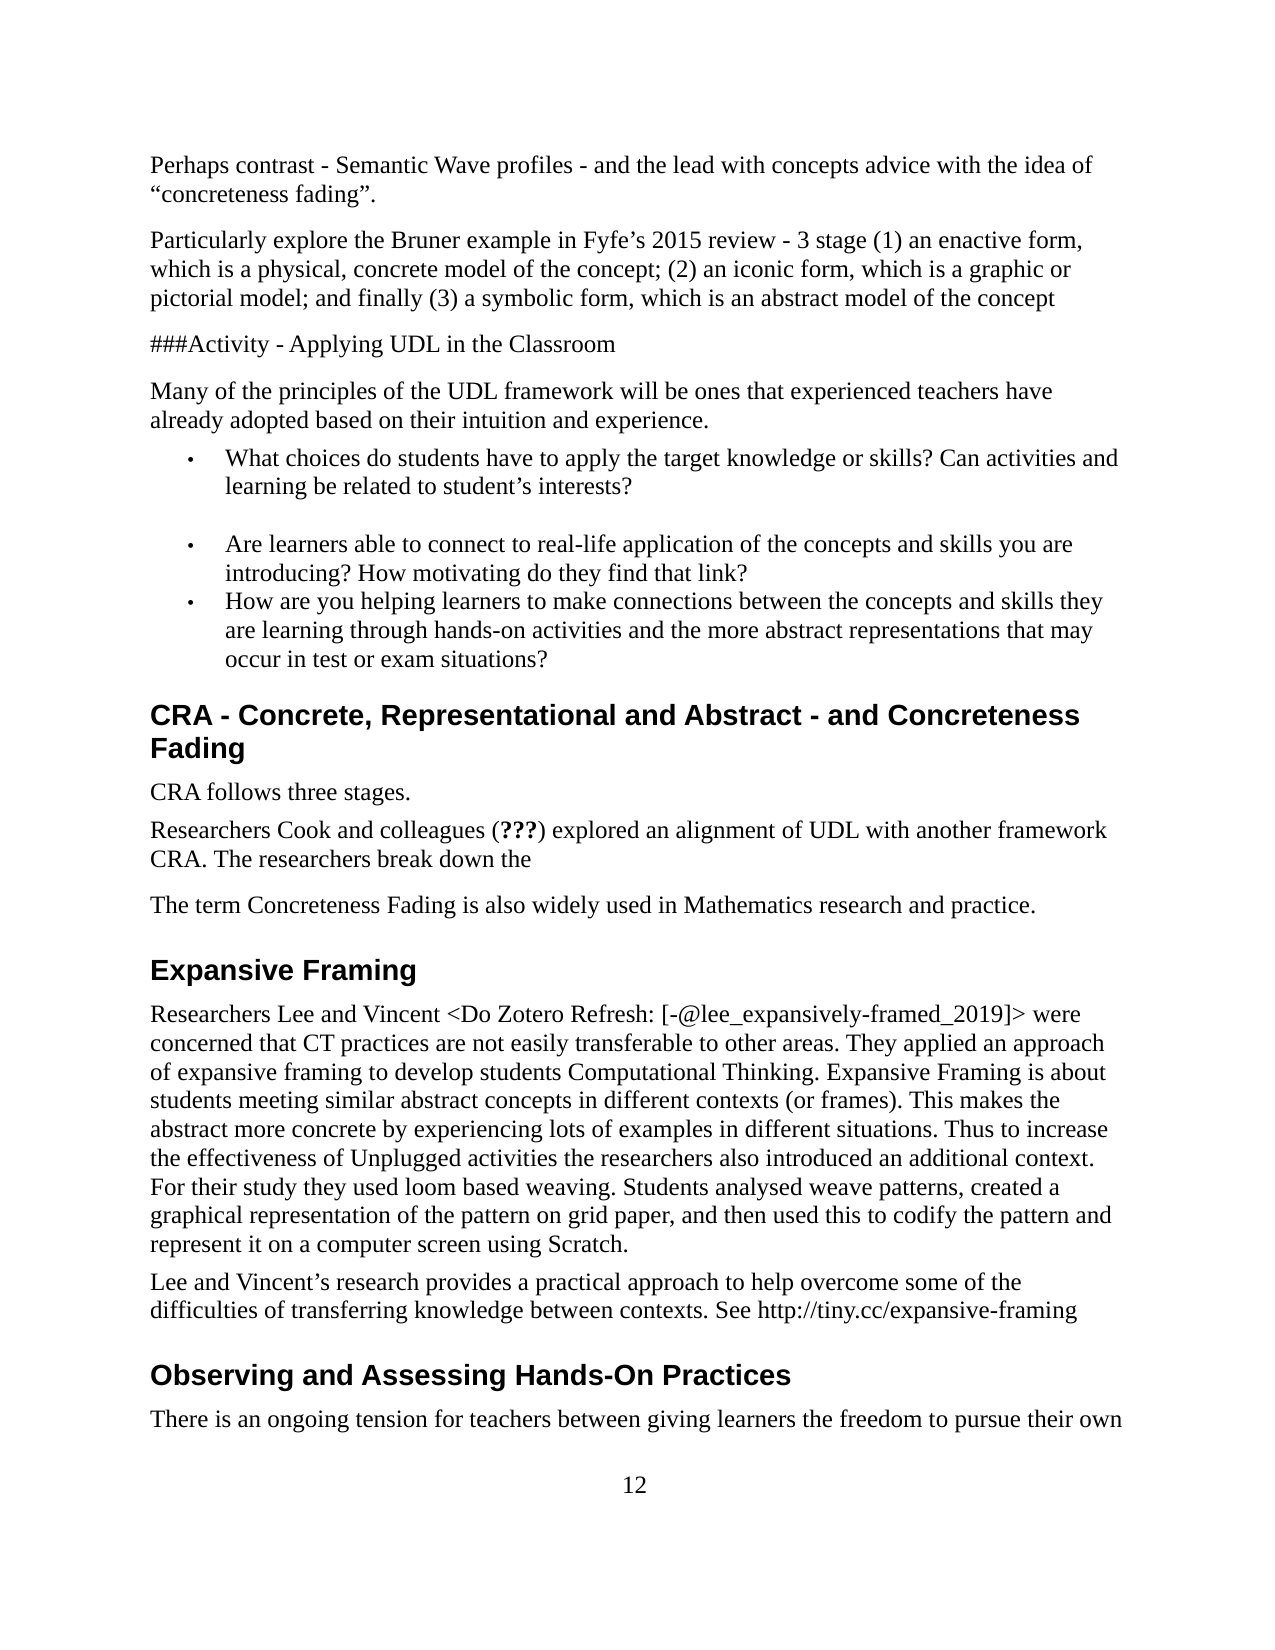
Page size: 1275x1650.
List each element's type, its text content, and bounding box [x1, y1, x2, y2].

list How are you helping learners to make connections between the concepts and skills they are learning through hands-on activities and the more abstract representations that may occur in test or exam situations? [187, 586, 1125, 673]
subtitle CRA - Concrete, Representational and Abstract - and Concreteness Fading [150, 698, 1125, 765]
text The term Concreteness Fading is also widely used in Mathematics research and practice. [150, 890, 1125, 919]
subtitle Expansive Framing [150, 953, 1125, 987]
subtitle Observing and Assessing Hands-On Practices [150, 1358, 1125, 1392]
list Are learners able to connect to real-life application of the concepts and skills you are introducing? How motivating do they find that link? [187, 529, 1125, 586]
text CRA follows three stages. [150, 777, 1125, 806]
text There is an ongoing tension for teachers between giving learners the freedom to pursue their own [150, 1404, 1125, 1433]
text Particularly explore the Bruner example in Fyfe’s 2015 review - 3 stage (1) an enactive form, which is a physical, concrete model of the concept; (2) an iconic form, which is a graphic or pictorial model; and finally (3) a symbolic form, which is an abstract model of the concept [150, 225, 1125, 312]
text Many of the principles of the UDL framework will be ones that experienced teachers have already adopted based on their intuition and experience. [150, 376, 1125, 434]
text Lee and Vincent’s research provides a practical approach to help overcome some of the difficulties of transferring knowledge between contexts. See http://tiny.cc/expansive-framing [150, 1267, 1125, 1324]
text ###Activity - Applying UDL in the Classroom [150, 329, 1125, 358]
text Perhaps contrast - Semantic Wave profiles - and the lead with concepts advice with the idea of “concreteness fading”. [150, 150, 1125, 207]
text Researchers Cook and colleagues (???) explored an alignment of UDL with another framework CRA. The researchers break down the [150, 815, 1125, 872]
text Researchers Lee and Vincent <Do Zotero Refresh: [-@lee_expansively-framed_2019]> were concerned that CT practices are not easily transferable to other areas. They applied an approach of expansive framing to develop students Computational Thinking. Expansive Framing is about students meeting similar abstract concepts in different contexts (or frames). This makes the abstract more concrete by experiencing lots of examples in different situations. Thus to increase the effectiveness of Unplugged activities the researchers also introduced an additional context. For their study they used loom based weaving. Students analysed weave patterns, created a graphical representation of the pattern on grid paper, and then used this to codify the pattern and represent it on a computer screen using Scratch. [150, 999, 1125, 1258]
list What choices do students have to apply the target knowledge or skills? Can activities and learning be related to student’s interests? [187, 443, 1125, 529]
